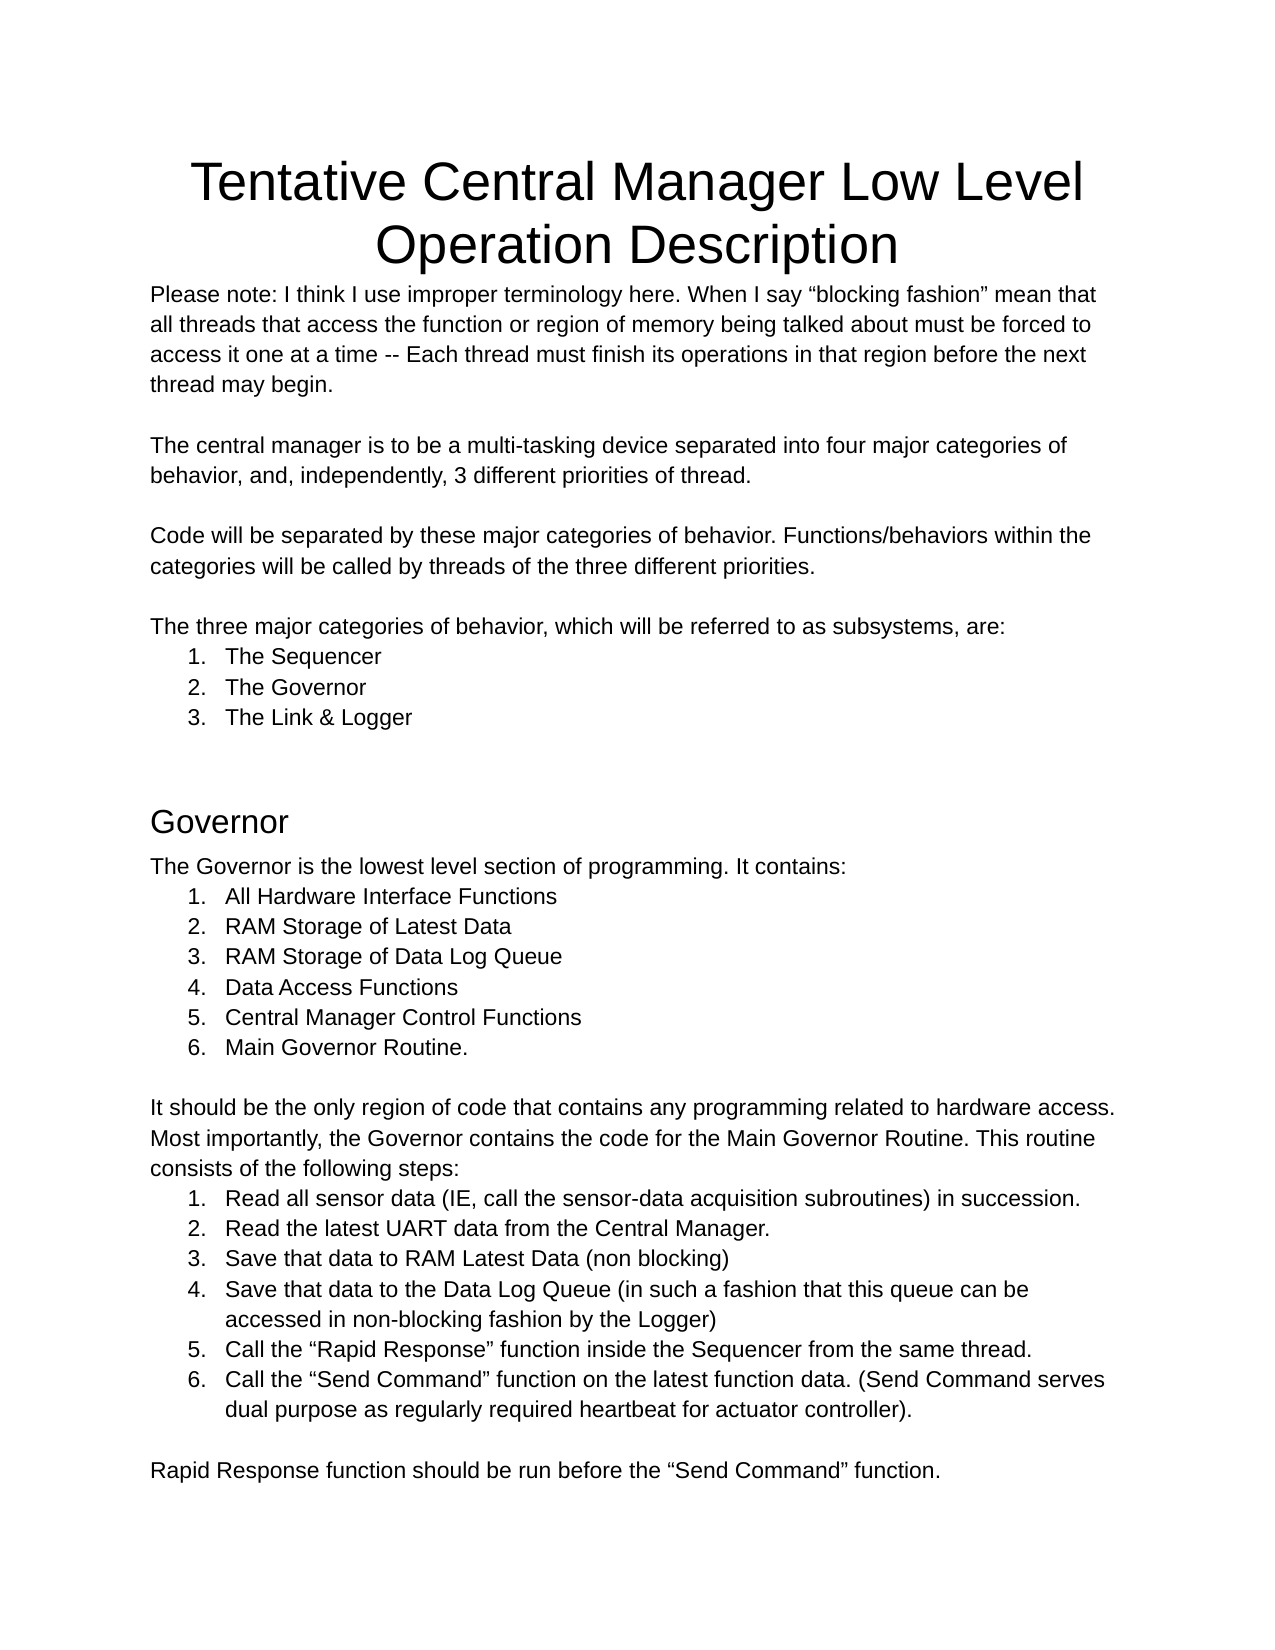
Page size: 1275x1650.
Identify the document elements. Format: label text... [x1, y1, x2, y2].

list Save that data to the Data Log Queue (in such a fashion that this queue can be accessed in non-blocking fashion by the Logger) [187, 1276, 1125, 1332]
subtitle Governor [150, 802, 1125, 840]
list Read all sensor data (IE, call the sensor-data acquisition subroutines) in succession. [187, 1185, 1125, 1211]
text The Governor is the lowest level section of programming. It contains: [150, 853, 1125, 879]
text It should be the only region of code that contains any programming related to hardware access. Most importantly, the Governor contains the code for the Main Governor Routine. This routine consists of the following steps: [150, 1094, 1125, 1181]
list Save that data to RAM Latest Data (non blocking) [187, 1245, 1125, 1272]
list RAM Storage of Data Log Queue [187, 943, 1125, 969]
text Code will be separated by these major categories of behavior. Functions/behaviors within the categories will be called by threads of the three different priorities. [150, 522, 1125, 579]
text Please note: I think I use improper terminology here. When I say “blocking fashion” mean that all threads that access the function or region of memory being talked about must be forced to access it one at a time -- Each thread must finish its operations in that region before the next thread may begin. [150, 281, 1125, 398]
text The three major categories of behavior, which will be referred to as subsystems, are: [150, 613, 1125, 639]
list Read the latest UART data from the Central Manager. [187, 1215, 1125, 1241]
list Call the “Rapid Response” function inside the Sequencer from the same thread. [187, 1336, 1125, 1362]
list Central Manager Control Functions [187, 1004, 1125, 1030]
list Main Governor Routine. [187, 1034, 1125, 1060]
list All Hardware Interface Functions [187, 883, 1125, 909]
list RAM Storage of Latest Data [187, 913, 1125, 939]
list The Link & Logger [187, 704, 1125, 730]
list Call the “Send Command” function on the latest function data. (Send Command serves dual purpose as regularly required heartbeat for actuator controller). [187, 1366, 1125, 1423]
title Tentative Central Manager Low Level Operation Description [150, 150, 1125, 274]
list Data Access Functions [187, 973, 1125, 1000]
list The Sequencer [187, 643, 1125, 670]
text The central manager is to be a multi-tasking device separated into four major categories of behavior, and, independently, 3 different priorities of thread. [150, 432, 1125, 488]
list The Governor [187, 673, 1125, 700]
text Rapid Response function should be run before the “Send Command” function. [150, 1457, 1125, 1483]
